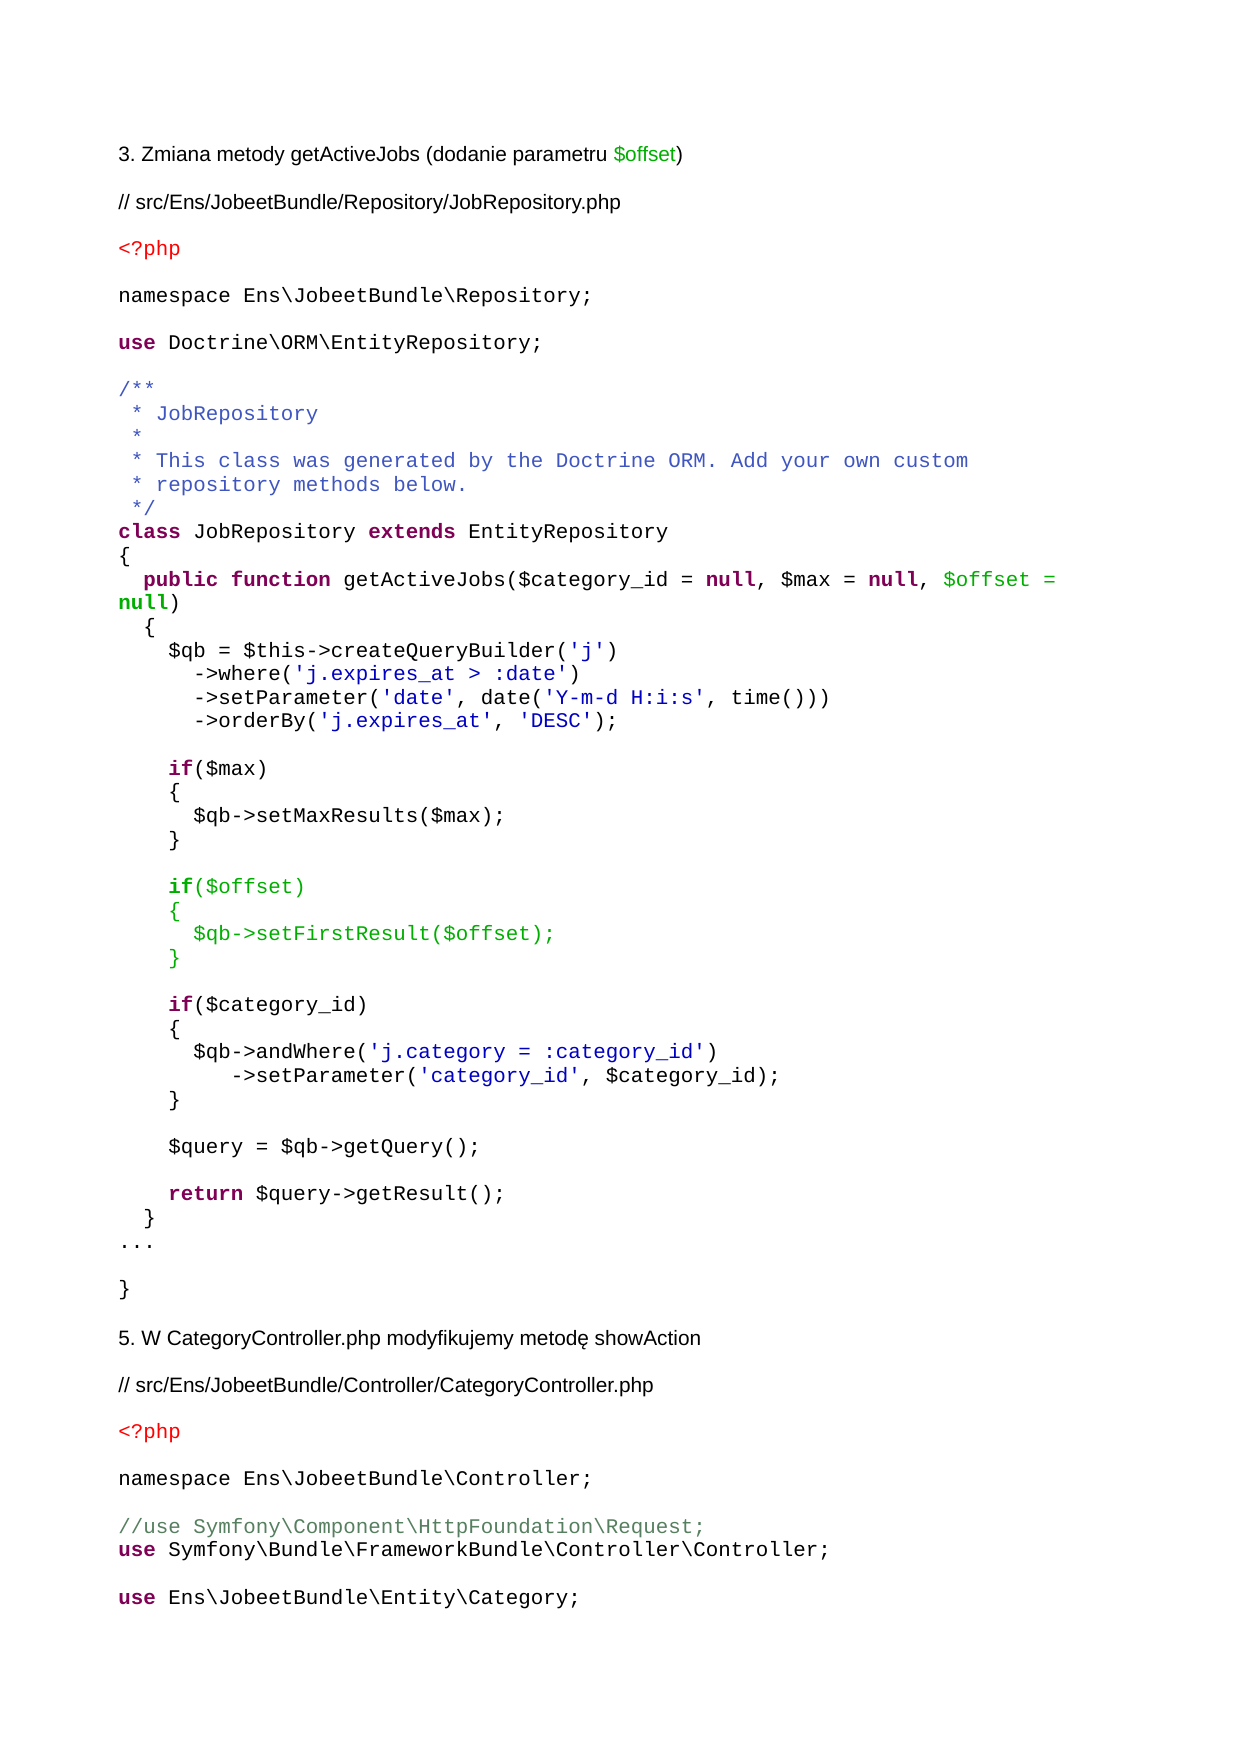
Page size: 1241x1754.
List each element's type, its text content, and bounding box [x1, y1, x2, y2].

text /** [118, 379, 1122, 403]
text namespace Ens\JobeetBundle\Controller; [118, 1468, 1122, 1492]
text if($category_id) [118, 994, 1122, 1018]
text 3. Zmiana metody getActiveJobs (dodanie parametru $offset) [118, 142, 1122, 166]
text use Doctrine\ORM\EntityRepository; [118, 332, 1122, 356]
text <?php [118, 1421, 1122, 1445]
text } [118, 1207, 1122, 1231]
text //use Symfony\Component\HttpFoundation\Request; [118, 1516, 1122, 1539]
text $qb->setFirstResult($offset); [118, 923, 1122, 947]
text <?php [118, 238, 1122, 261]
text // src/Ens/JobeetBundle/Controller/CategoryController.php [118, 1373, 1122, 1397]
text // src/Ens/JobeetBundle/Repository/JobRepository.php [118, 190, 1122, 214]
text */ [118, 498, 1122, 521]
text } [118, 1278, 1122, 1302]
text { [118, 1018, 1122, 1042]
text return $query->getResult(); [118, 1183, 1122, 1207]
text ->where('j.expires_at > :date') [118, 663, 1122, 687]
text namespace Ens\JobeetBundle\Repository; [118, 285, 1122, 308]
text { [118, 616, 1122, 639]
text ->setParameter('category_id', $category_id); [118, 1065, 1122, 1089]
text * repository methods below. [118, 474, 1122, 498]
text $qb->setMaxResults($max); [118, 805, 1122, 829]
text $qb->andWhere('j.category = :category_id') [118, 1042, 1122, 1065]
text ... [118, 1231, 1122, 1254]
text * This class was generated by the Doctrine ORM. Add your own custom [118, 450, 1122, 474]
text { [118, 900, 1122, 923]
text class JobRepository extends EntityRepository [118, 521, 1122, 545]
text $qb = $this->createQueryBuilder('j') [118, 639, 1122, 663]
text * JobRepository [118, 403, 1122, 427]
text { [118, 781, 1122, 805]
text use Symfony\Bundle\FrameworkBundle\Controller\Controller; [118, 1539, 1122, 1563]
text if($offset) [118, 876, 1122, 900]
text } [118, 829, 1122, 852]
text public function getActiveJobs($category_id = null, $max = null, $offset = null) [118, 569, 1122, 616]
text 5. W CategoryController.php modyfikujemy metodę showAction [118, 1325, 1122, 1349]
text ->setParameter('date', date('Y-m-d H:i:s', time())) [118, 687, 1122, 711]
text ->orderBy('j.expires_at', 'DESC'); [118, 711, 1122, 734]
text use Ens\JobeetBundle\Entity\Category; [118, 1587, 1122, 1610]
text } [118, 947, 1122, 971]
text if($max) [118, 758, 1122, 781]
text { [118, 545, 1122, 569]
text $query = $qb->getQuery(); [118, 1136, 1122, 1160]
text * [118, 427, 1122, 450]
text } [118, 1089, 1122, 1112]
